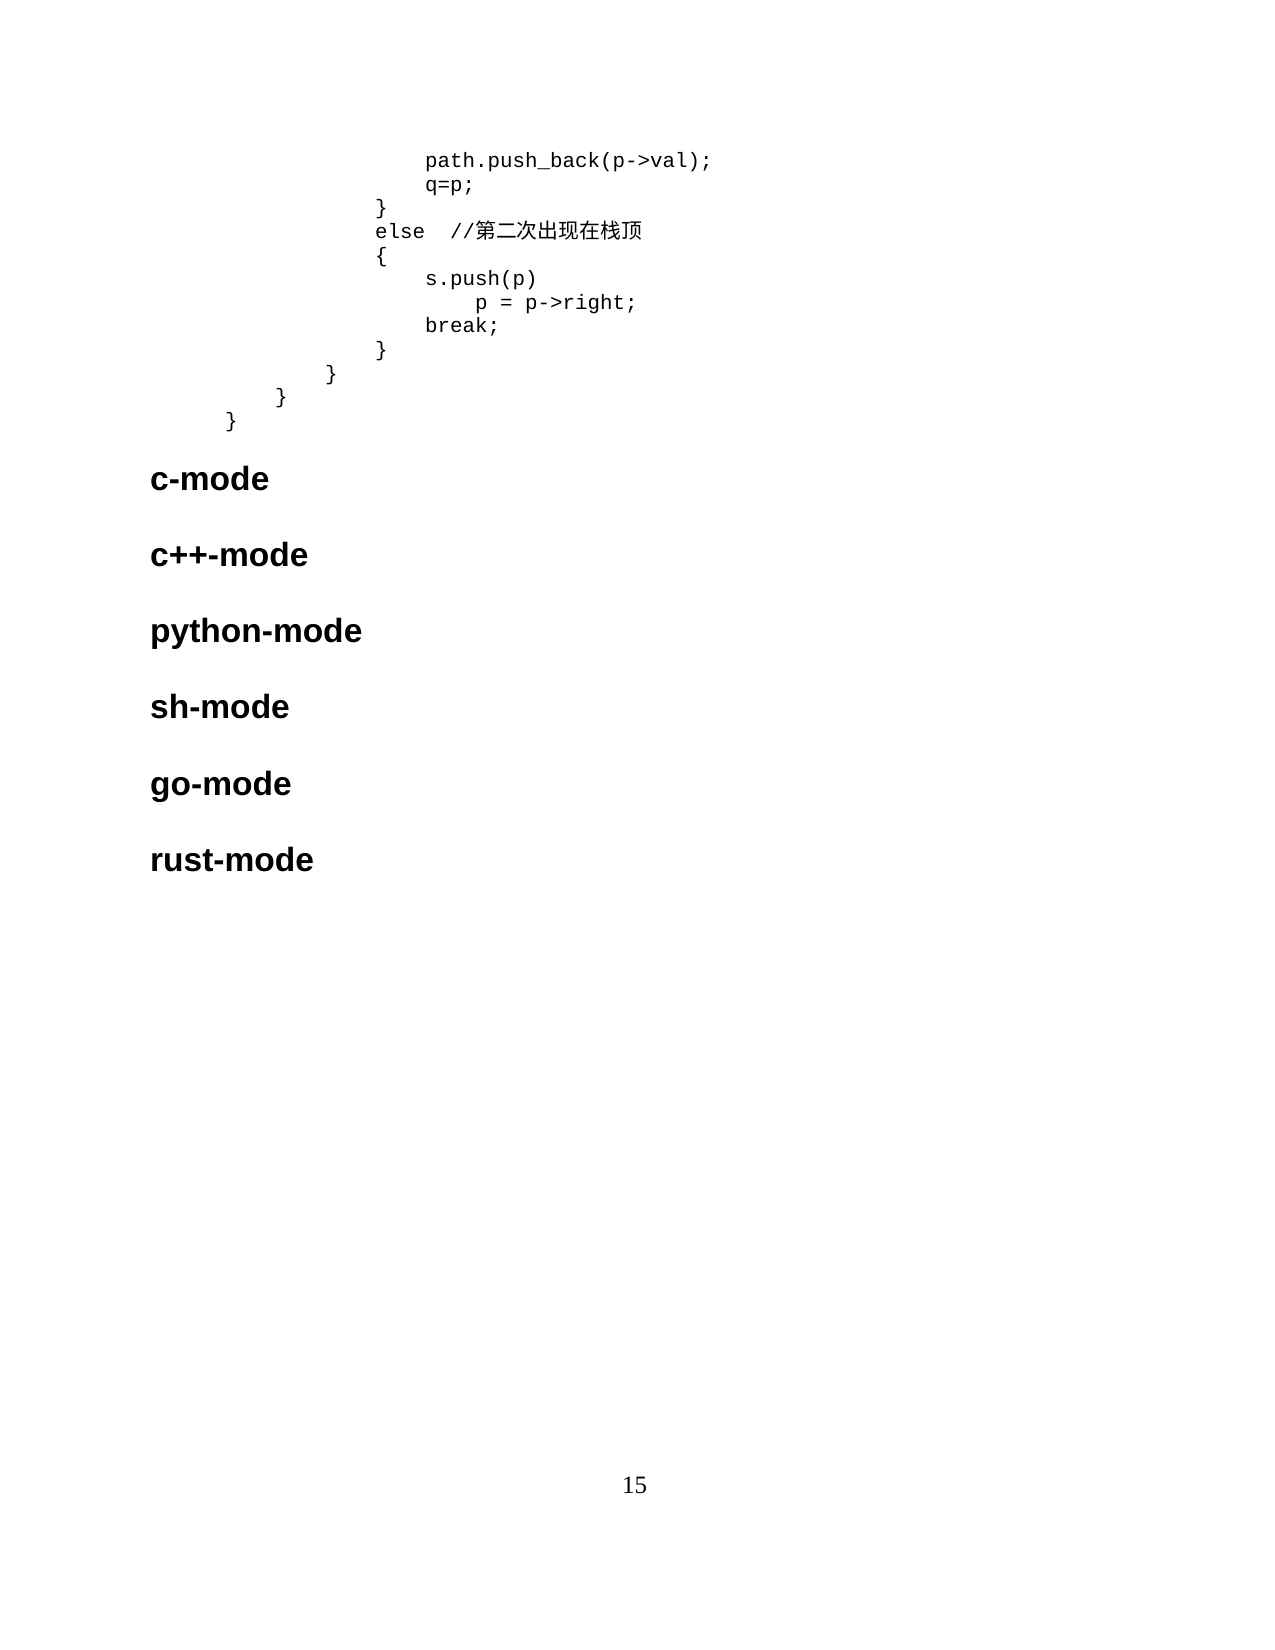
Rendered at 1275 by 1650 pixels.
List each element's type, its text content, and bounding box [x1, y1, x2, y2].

list } [187, 363, 1125, 386]
list } [187, 197, 1125, 221]
subtitle c-mode [150, 459, 1125, 497]
list q=p; [187, 174, 1125, 197]
subtitle go-mode [150, 763, 1125, 802]
list path.push_back(p->val); [187, 150, 1125, 174]
list { [187, 244, 1125, 268]
subtitle c++-mode [150, 535, 1125, 573]
list else //第二次出现在栈顶 [187, 221, 1125, 244]
list s.push(p) [187, 268, 1125, 292]
list p = p->right; [187, 292, 1125, 316]
list } [187, 386, 1125, 410]
subtitle python-mode [150, 611, 1125, 650]
list } [187, 339, 1125, 363]
subtitle sh-mode [150, 687, 1125, 726]
list } [187, 410, 1125, 434]
subtitle rust-mode [150, 839, 1125, 878]
list break; [187, 316, 1125, 339]
